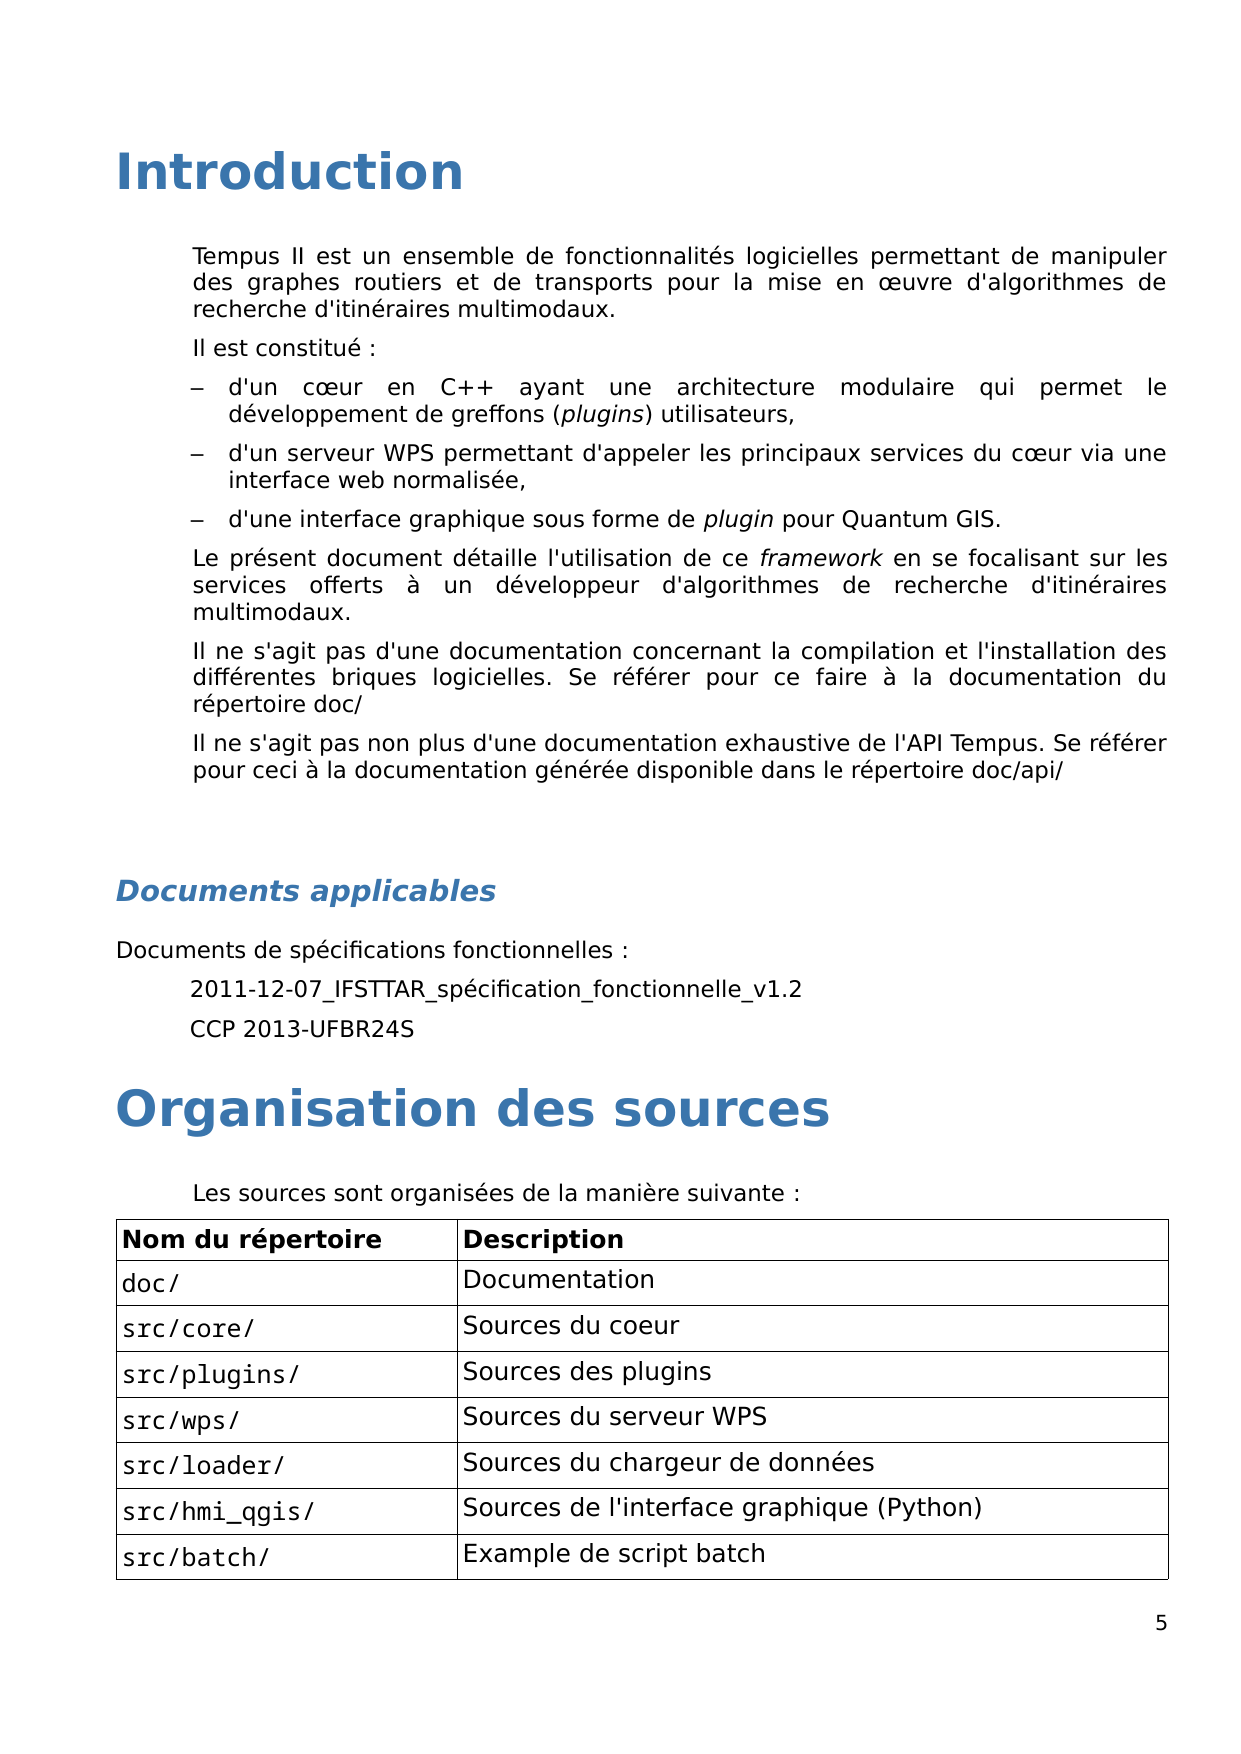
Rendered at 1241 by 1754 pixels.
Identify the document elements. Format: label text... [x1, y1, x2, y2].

table_cell Sources du chargeur de données [458, 1443, 1168, 1488]
subtitle Introduction [116, 143, 1168, 201]
table_header Description [458, 1220, 1168, 1260]
text Il ne s'agit pas d'une documentation concernant la compilation et l'installation des différentes briques logicielles. Se référer pour ce faire à la documentation du répertoire doc/ [192, 638, 1168, 718]
text 2011-12-07_IFSTTAR_spécification_fonctionnelle_v1.2 [116, 977, 1168, 1003]
table_cell Sources de l'interface graphique (Python) [458, 1489, 1168, 1533]
table_cell Sources des plugins [458, 1352, 1168, 1397]
subtitle Organisation des sources [116, 1080, 1168, 1138]
table_cell src/loader/ [117, 1443, 457, 1488]
table_cell src/core/ [117, 1306, 457, 1351]
text CCP 2013-UFBR24S [116, 1016, 1168, 1042]
table_cell doc/ [117, 1261, 457, 1305]
text Les sources sont organisées de la manière suivante : [192, 1180, 1168, 1206]
table_cell Example de script batch [458, 1535, 1168, 1579]
table_cell src/hmi_qgis/ [117, 1489, 457, 1533]
table_cell Sources du coeur [458, 1306, 1168, 1351]
list d'un cœur en C++ ayant une architecture modulaire qui permet le développement de greffons (plugins) utilisateurs, [191, 374, 1168, 428]
table_cell Documentation [458, 1261, 1168, 1305]
table_cell src/wps/ [117, 1398, 457, 1442]
table_cell src/batch/ [117, 1535, 457, 1579]
text Il ne s'agit pas non plus d'une documentation exhaustive de l'API Tempus. Se référer pour ceci à la documentation générée disponible dans le répertoire doc/api/ [192, 730, 1168, 784]
list d'une interface graphique sous forme de plugin pour Quantum GIS. [191, 506, 1168, 533]
text Tempus II est un ensemble de fonctionnalités logicielles permettant de manipuler des graphes routiers et de transports pour la mise en œuvre d'algorithmes de recherche d'itinéraires multimodaux. [192, 243, 1168, 323]
text Documents de spécifications fonctionnelles : [116, 937, 1168, 964]
text Le présent document détaille l'utilisation de ce framework en se focalisant sur les services offerts à un développeur d'algorithmes de recherche d'itinéraires multimodaux. [192, 545, 1168, 625]
subtitle Documents applicables [116, 874, 1168, 908]
list d'un serveur WPS permettant d'appeler les principaux services du cœur via une interface web normalisée, [191, 440, 1168, 494]
table_header Nom du répertoire [117, 1220, 457, 1260]
table_cell Sources du serveur WPS [458, 1398, 1168, 1442]
table_cell src/plugins/ [117, 1352, 457, 1397]
text Il est constitué : [192, 335, 1168, 362]
